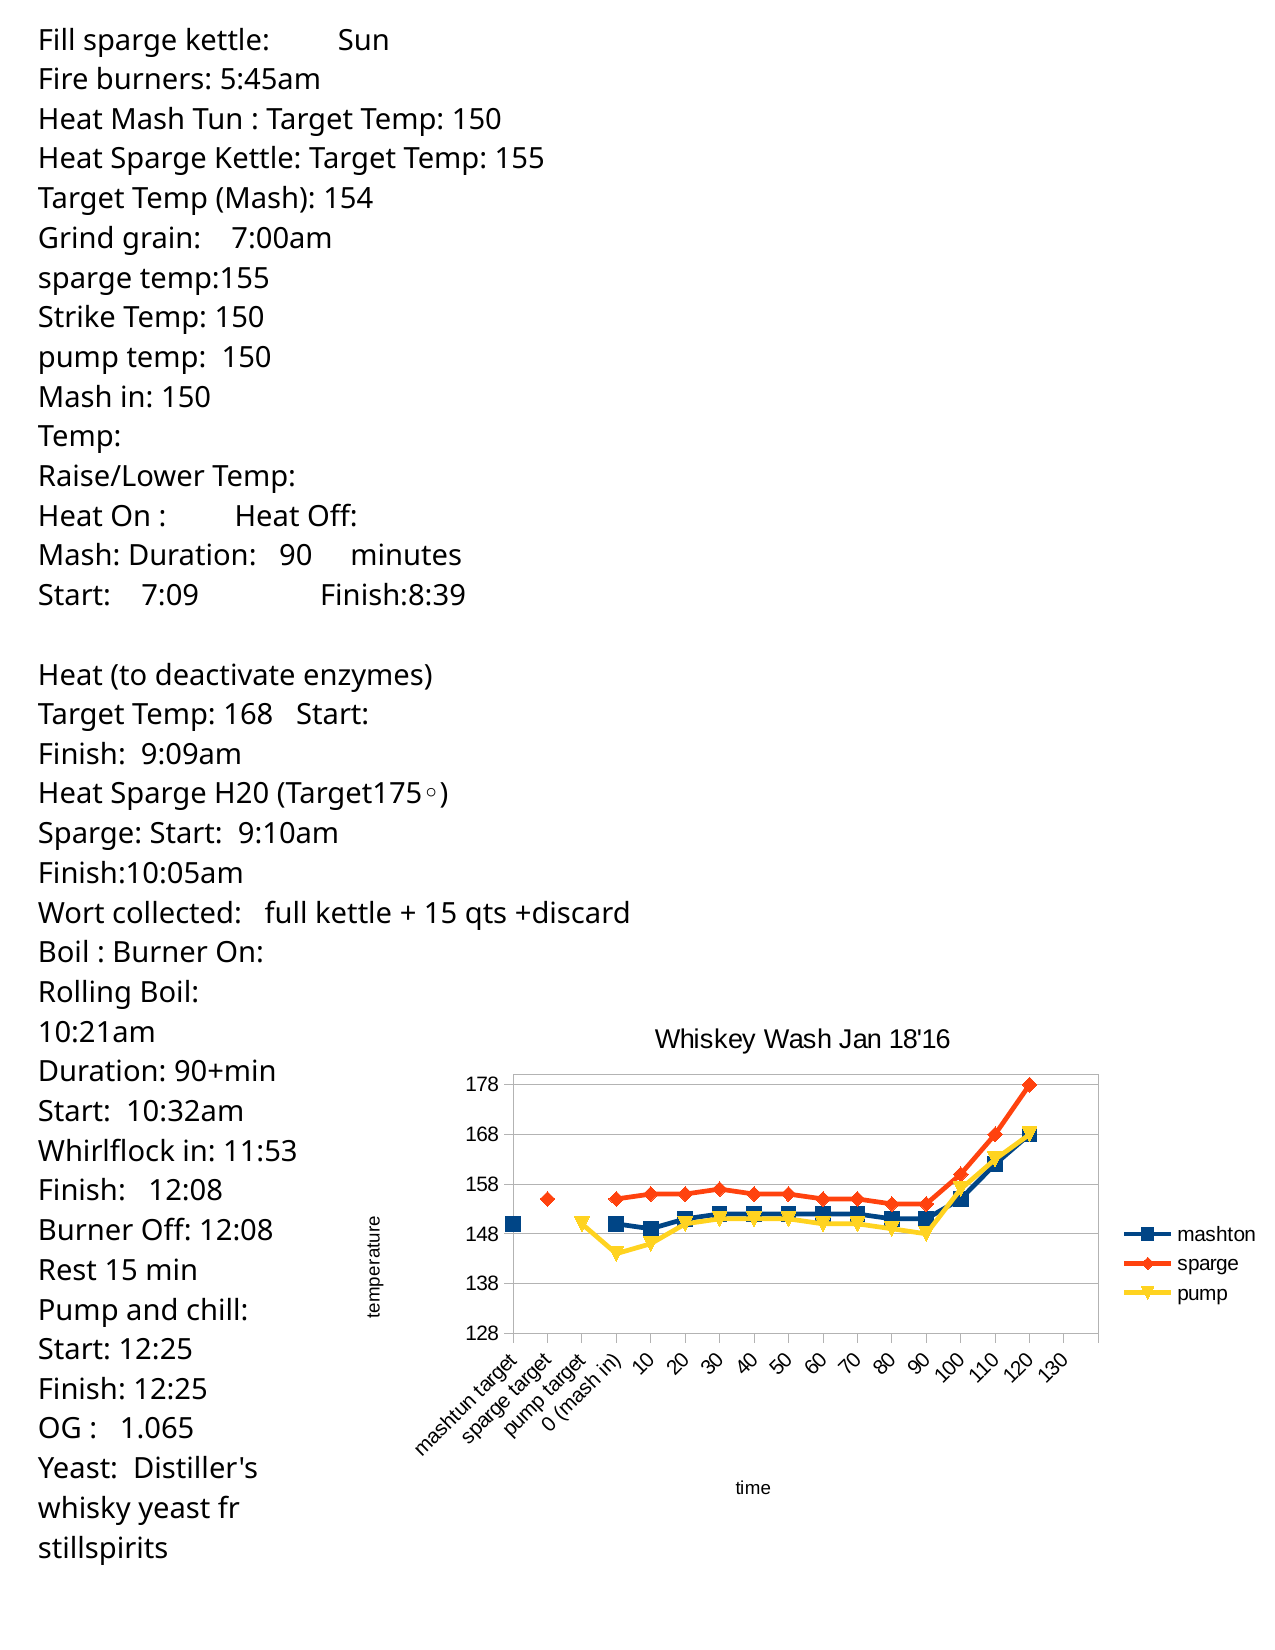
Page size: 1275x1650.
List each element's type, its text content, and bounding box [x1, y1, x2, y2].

text Heat Sparge H20 (Target175◦) [38, 773, 1237, 812]
text Finish: 12:08 [38, 1170, 513, 1209]
text Burner Off: 12:08 [1099, 1209, 1237, 1249]
text Heat (to deactivate enzymes) [38, 654, 1237, 693]
text Strike Temp: 150 [38, 297, 1237, 336]
text [969, 1135, 1022, 1170]
text Burner Off: 12:08 [676, 1222, 889, 1233]
text [514, 1185, 821, 1209]
text Start: 7:09 Finish:8:39 [38, 574, 1237, 614]
text [1003, 1135, 1098, 1170]
text Mash: Duration: 90 minutes [38, 535, 1237, 574]
text Pump and chill: [1099, 1289, 1237, 1328]
text Burner Off: 12:08 [931, 1209, 1098, 1233]
text Finish: 12:25 [38, 1368, 1237, 1408]
text Duration: 90+min Start: 10:32am [38, 1051, 1237, 1130]
text Target Temp (Mash): 154 [38, 177, 1237, 217]
text Heat On : Heat Off: [38, 495, 1237, 535]
text Temp: [38, 416, 1237, 455]
text Fill sparge kettle: Sun [38, 19, 1237, 58]
text Finish:10:05am [38, 852, 1237, 892]
text Mash in: 150 [38, 376, 1237, 416]
text Raise/Lower Temp: [38, 455, 1237, 495]
text [1099, 1170, 1237, 1209]
text Rest 15 min [38, 1249, 513, 1289]
text Start: 12:25 [38, 1328, 1237, 1368]
text [514, 1170, 956, 1184]
text Rolling Boil: 10:21am [38, 971, 1237, 1051]
text [930, 1185, 957, 1209]
text Burner Off: 12:08 [38, 1209, 513, 1249]
text [1099, 1130, 1237, 1170]
text [514, 1135, 989, 1170]
text [514, 1130, 991, 1134]
text Rest 15 min [1099, 1249, 1237, 1289]
text Burner Off: 12:08 [514, 1209, 712, 1233]
text Heat Sparge Kettle: Target Temp: 155 [38, 138, 1237, 177]
text Fire burners: 5:45am [38, 58, 1237, 98]
text Heat Mash Tun : Target Temp: 150 [38, 98, 1237, 138]
text pump temp: 150 [38, 336, 1237, 376]
text [980, 1170, 1098, 1184]
text Burner Off: 12:08 [653, 1234, 1098, 1249]
text Burner Off: 12:08 [599, 1234, 645, 1248]
text Sparge: Start: 9:10am [38, 812, 1237, 852]
text Pump and chill: [38, 1289, 513, 1328]
text Boil : Burner On: [38, 932, 1237, 971]
text Pump and chill: [514, 1289, 1098, 1328]
text Grind grain: 7:00am [38, 217, 1237, 257]
text Yeast: Distiller's whisky yeast fr stillspirits [38, 1447, 1237, 1567]
text Rest 15 min [514, 1284, 1098, 1289]
text [950, 1185, 1098, 1209]
text Rest 15 min [514, 1249, 1098, 1283]
text Wort collected: full kettle + 15 qts +discard [38, 892, 1237, 932]
text sparge temp:155 [38, 257, 1237, 297]
text [724, 1185, 943, 1201]
text Finish: 9:09am [38, 733, 1237, 773]
text Target Temp: 168 Start: [38, 693, 1237, 733]
text Burner Off: 12:08 [514, 1234, 606, 1249]
text Whirlflock in: 11:53 [38, 1130, 513, 1170]
text OG : 1.065 [38, 1408, 1237, 1447]
